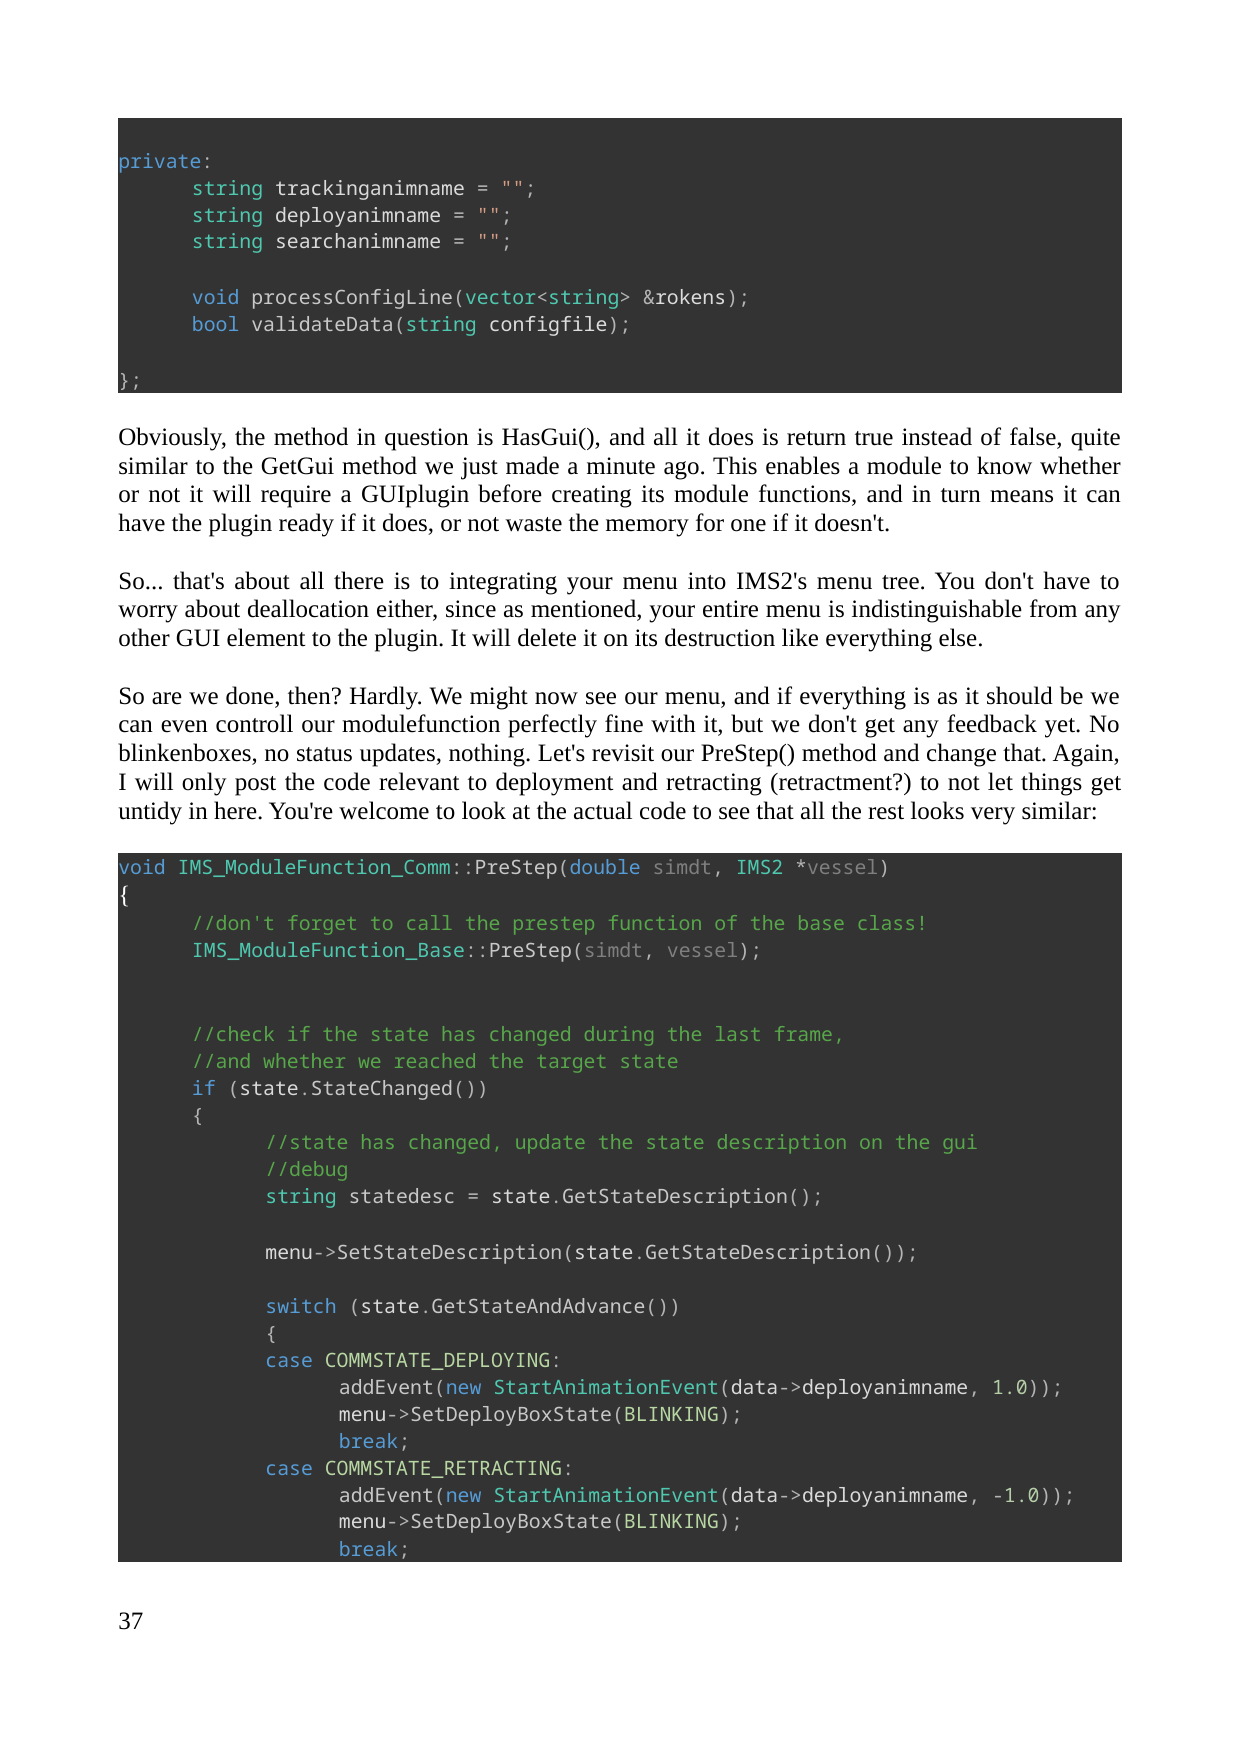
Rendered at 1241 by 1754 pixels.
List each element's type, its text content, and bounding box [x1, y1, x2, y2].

text case COMMSTATE_RETRACTING: [118, 1454, 1122, 1481]
text switch (state.GetStateAndAdvance()) [118, 1292, 1122, 1319]
text addEvent(new StartAnimationEvent(data->deployanimname, -1.0)); [118, 1481, 1122, 1508]
text { [118, 1319, 1122, 1346]
text string deployanimname = ""; [118, 201, 1122, 228]
text Obviously, the method in question is HasGui(), and all it does is return true instead of false, quite similar to the GetGui method we just made a minute ago. This enables a module to know whether or not it will require a GUIplugin before creating its module functions, and in turn means it can have the plugin ready if it does, or not waste the memory for one if it doesn't. [118, 422, 1122, 537]
text //and whether we reached the target state [118, 1047, 1122, 1074]
text addEvent(new StartAnimationEvent(data->deployanimname, 1.0)); [118, 1373, 1122, 1400]
text string trackinganimname = ""; [118, 174, 1122, 201]
text }; [118, 366, 1122, 393]
text { [118, 1101, 1122, 1128]
text if (state.StateChanged()) [118, 1074, 1122, 1101]
text bool validateData(string configfile); [118, 311, 1122, 337]
text So... that's about all there is to integrating your menu into IMS2's menu tree. You don't have to worry about deallocation either, since as mentioned, your entire menu is indistinguishable from any other GUI element to the plugin. It will delete it on its destruction like everything else. [118, 566, 1122, 652]
text case COMMSTATE_DEPLOYING: [118, 1346, 1122, 1373]
text private: [118, 147, 1122, 174]
text //don't forget to call the prestep function of the base class! [118, 909, 1122, 936]
text //check if the state has changed during the last frame, [118, 1020, 1122, 1047]
text So are we done, then? Hardly. We might now see our menu, and if everything is as it should be we can even controll our modulefunction perfectly fine with it, but we don't get any feedback yet. No blinkenboxes, no status updates, nothing. Let's revisit our PreStep() method and change that. Again, I will only post the code relevant to deployment and retracting (retractment?) to not let things get untidy in here. You're welcome to look at the actual code to see that all the rest looks very similar: [118, 681, 1122, 824]
text void processConfigLine(vector<string> &rokens); [118, 283, 1122, 311]
text menu->SetDeployBoxState(BLINKING); [118, 1400, 1122, 1427]
text IMS_ModuleFunction_Base::PreStep(simdt, vessel); [118, 936, 1122, 963]
text void IMS_ModuleFunction_Comm::PreStep(double simdt, IMS2 *vessel) [118, 853, 1122, 880]
text //state has changed, update the state description on the gui [118, 1128, 1122, 1155]
text { [118, 880, 1122, 909]
text //debug [118, 1155, 1122, 1182]
text string statedesc = state.GetStateDescription(); [118, 1182, 1122, 1209]
text string searchanimname = ""; [118, 228, 1122, 255]
text break; [118, 1535, 1122, 1562]
text break; [118, 1427, 1122, 1454]
text menu->SetDeployBoxState(BLINKING); [118, 1508, 1122, 1535]
text menu->SetStateDescription(state.GetStateDescription()); [118, 1238, 1122, 1265]
